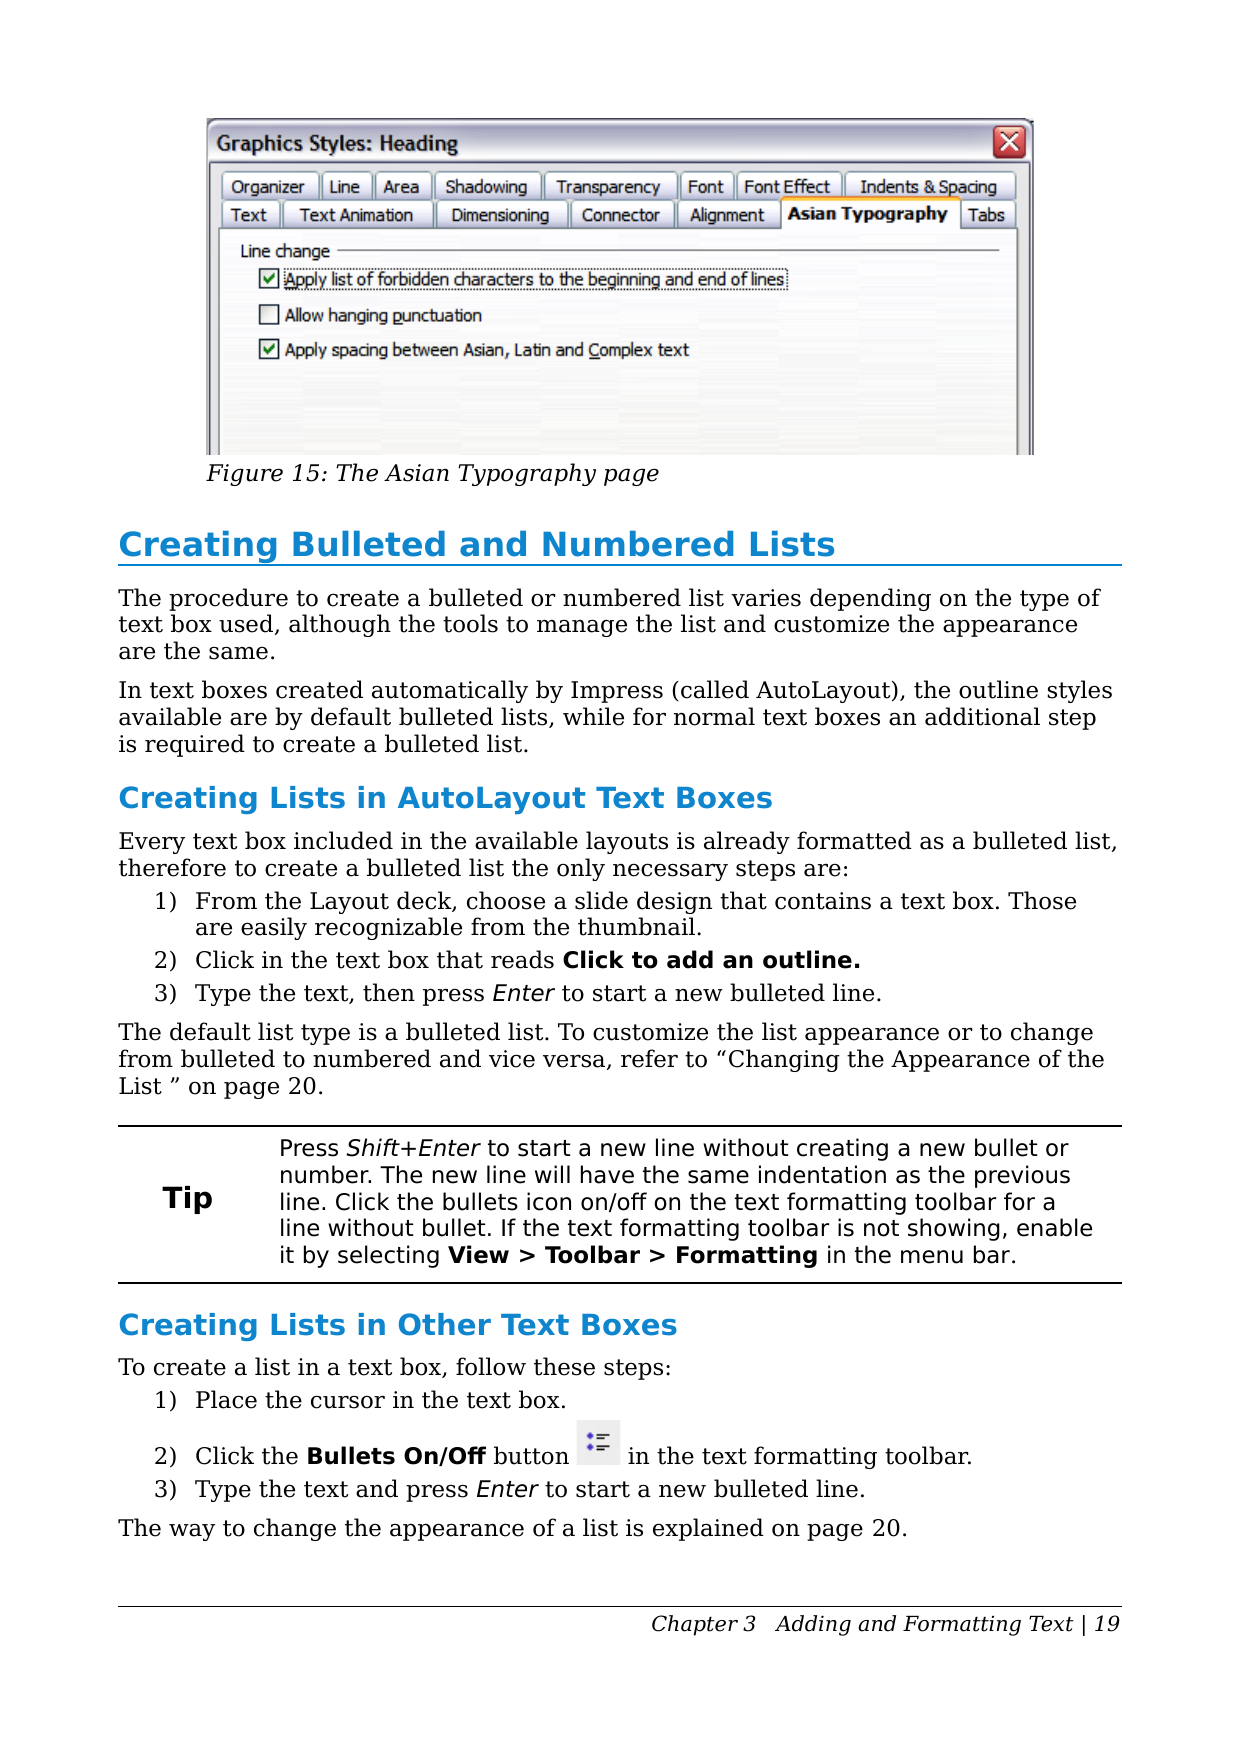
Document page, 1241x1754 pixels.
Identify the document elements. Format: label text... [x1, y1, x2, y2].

picture [206, 118, 1034, 455]
subtitle Creating Lists in Other Text Boxes [118, 1308, 1122, 1342]
text In text boxes created automatically by Impress (called AutoLayout), the outline styles available are by default bulleted lists, while for normal text boxes an additional step is required to create a bulleted list. [118, 677, 1122, 757]
list Click in the text box that reads Click to add an outline. [177, 947, 1122, 974]
subtitle Creating Lists in AutoLayout Text Boxes [118, 782, 1122, 816]
list To create a list in a text box, follow these steps: [118, 1354, 1122, 1381]
list Type the text and press Enter to start a new bulleted line. [177, 1476, 1122, 1503]
table_header Press Shift+Enter to start a new line without creating a new bullet or number. The new line will have the same indentation as the previous line. Click the bullets icon on/off on the text formatting toolbar for a line without bullet. If the text formatting toolbar is not showing, enable it by selecting View > Toolbar > Formatting in the menu bar. [258, 1127, 1122, 1282]
text The default list type is a bulleted list. To customize the list appearance or to change from bulleted to numbered and vice versa, refer to “Changing the Appearance of the List ” on page 20. [118, 1019, 1122, 1099]
subtitle Creating Bulleted and Numbered Lists [118, 525, 1122, 564]
list Place the cursor in the text box. [177, 1388, 1122, 1414]
list Click the Bullets On/Off button in the text formatting toolbar. [177, 1421, 1122, 1470]
list Every text box included in the available layouts is already formatted as a bulleted list, therefore to create a bulleted list the only necessary steps are: [118, 828, 1122, 881]
text The procedure to create a bulleted or numbered list varies depending on the type of text box used, although the tools to manage the list and customize the appearance are the same. [118, 585, 1122, 665]
text The way to change the appearance of a list is explained on page 20. [118, 1515, 1122, 1542]
table_header Tip [118, 1127, 257, 1282]
picture [576, 1420, 621, 1465]
list Type the text, then press Enter to start a new bulleted line. [177, 980, 1122, 1007]
text Figure 15: The Asian Typography page [207, 461, 1033, 487]
list From the Layout deck, choose a slide design that contains a text box. Those are easily recognizable from the thumbnail. [177, 888, 1122, 941]
